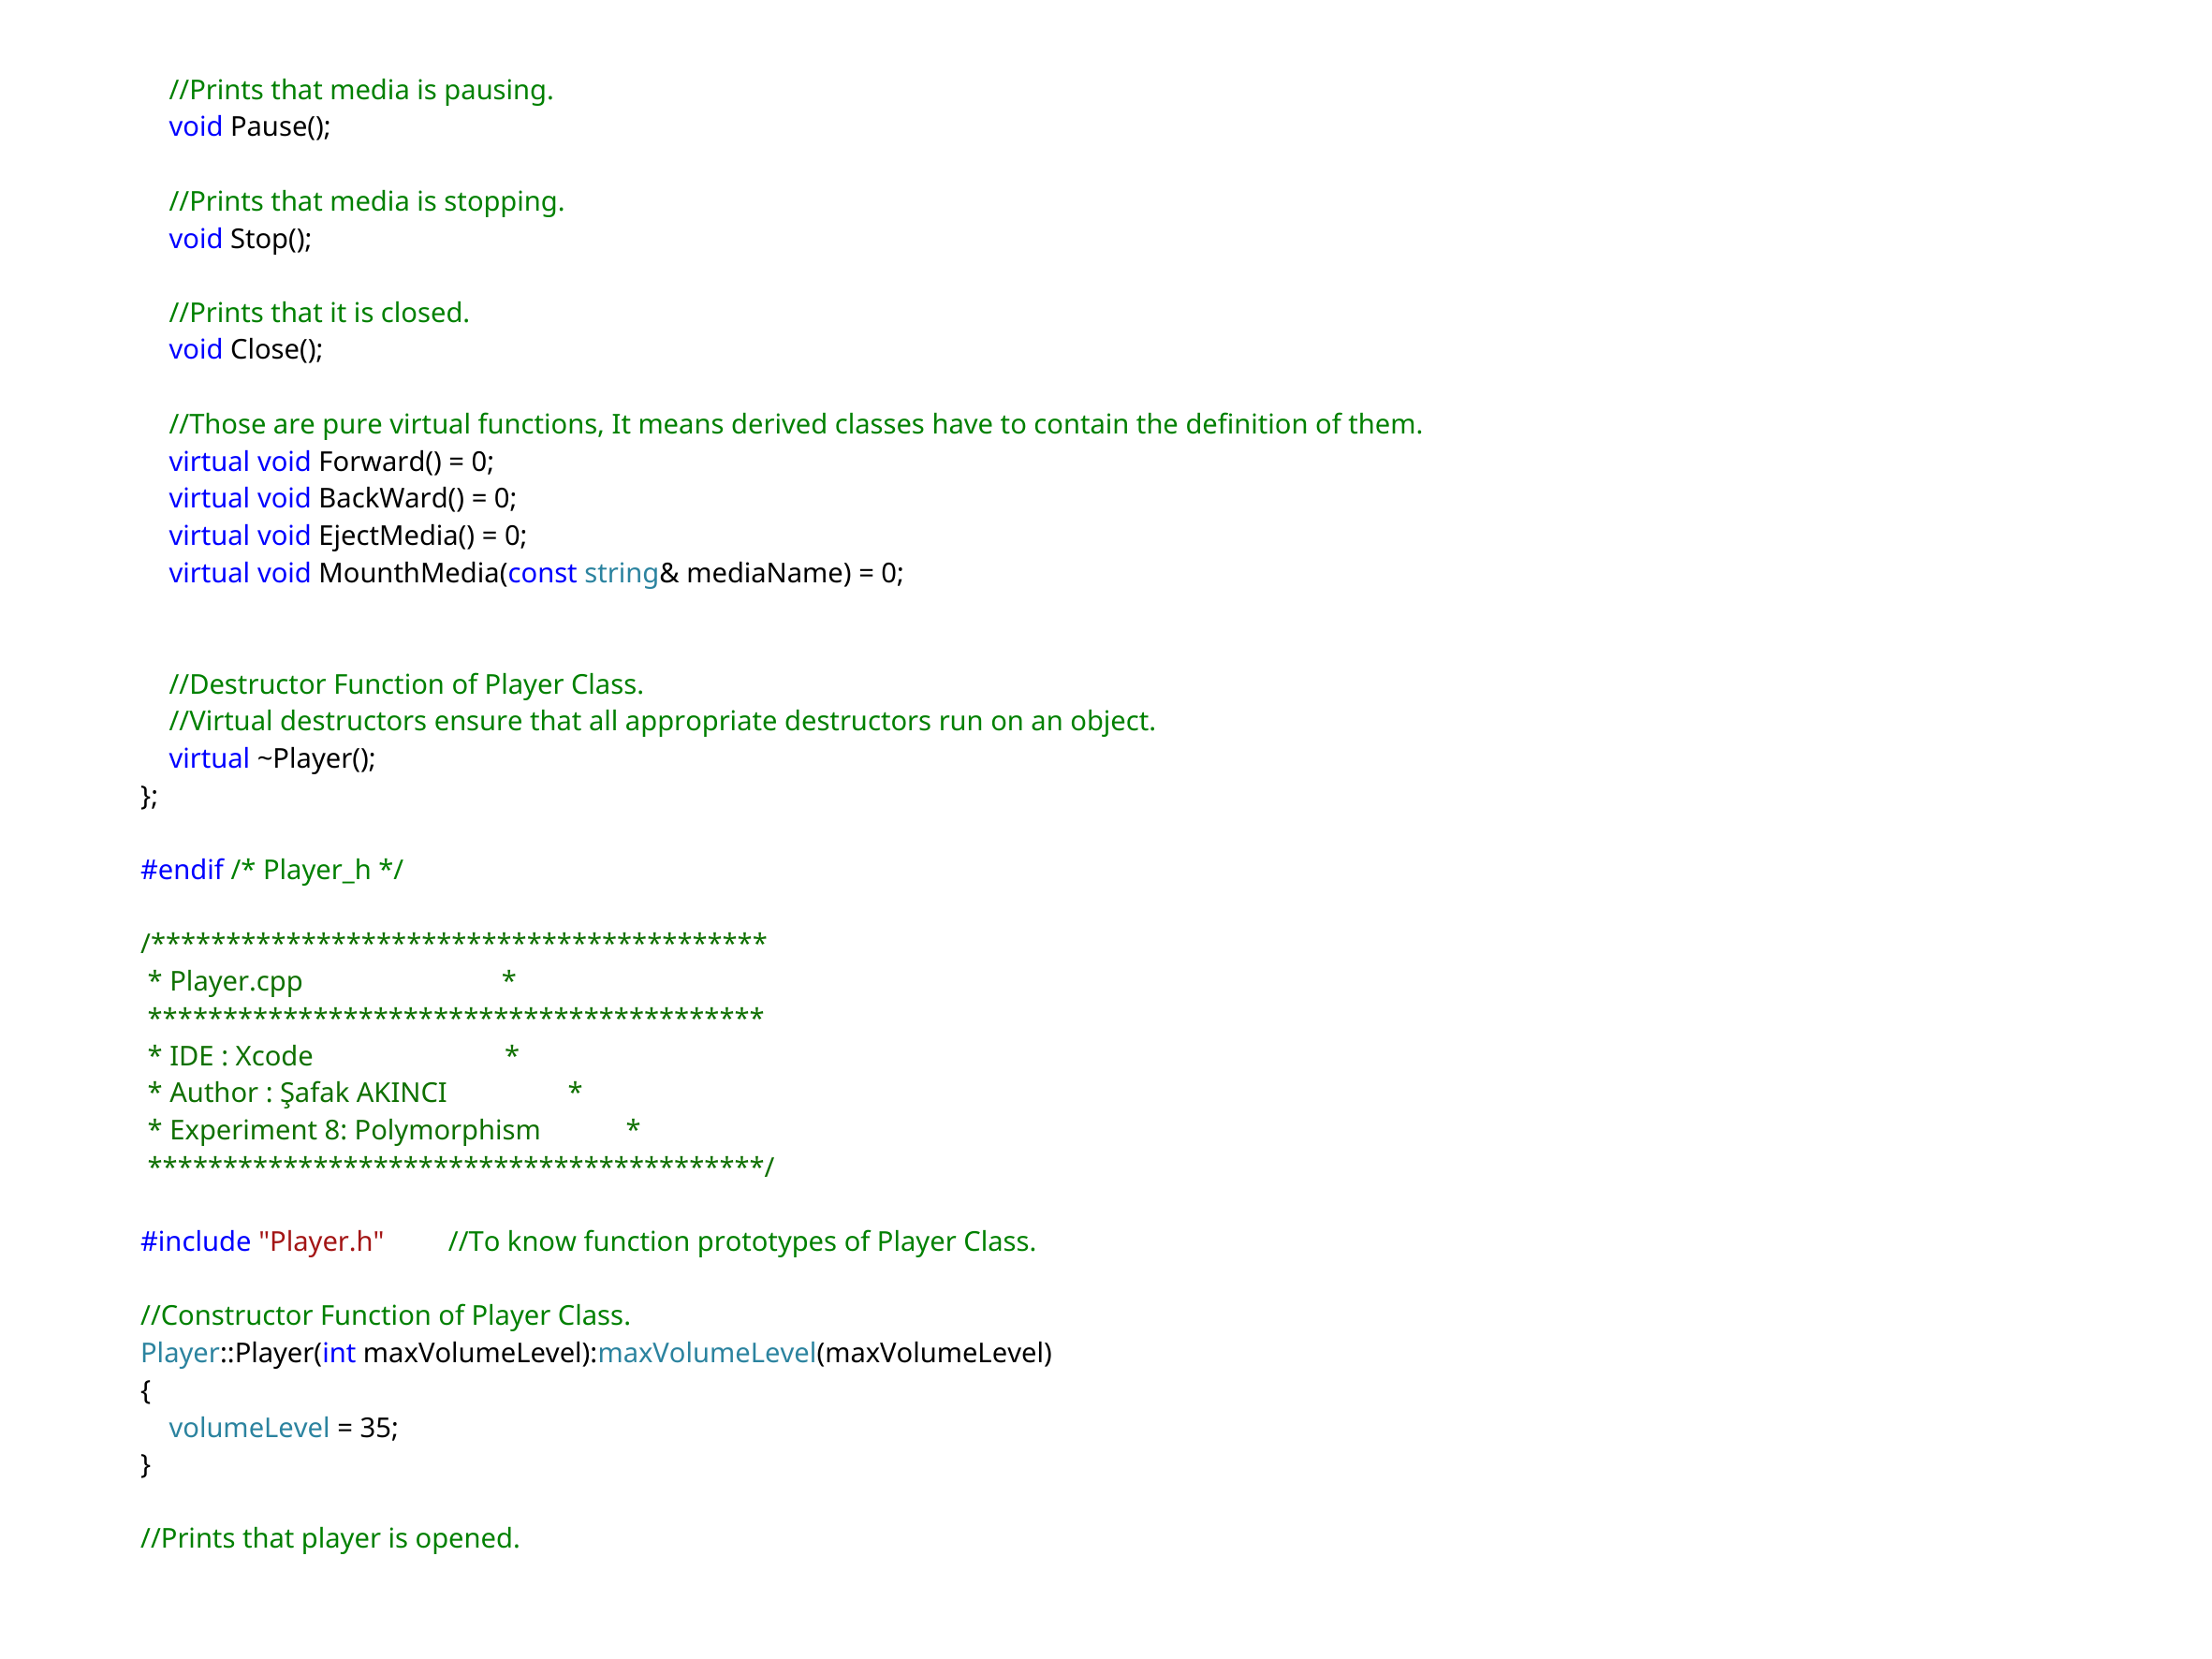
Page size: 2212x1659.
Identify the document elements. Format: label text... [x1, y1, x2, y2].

text * Player.cpp * [140, 962, 2071, 999]
text { [140, 1371, 2071, 1408]
text } [140, 1445, 2071, 1482]
text Player::Player(int maxVolumeLevel):maxVolumeLevel(maxVolumeLevel) [140, 1333, 2071, 1371]
text //Constructor Function of Player Class. [140, 1297, 2071, 1333]
text * Experiment 8: Polymorphism * [140, 1110, 2071, 1148]
text virtual void Forward() = 0; [140, 442, 2071, 479]
text virtual void BackWard() = 0; [140, 479, 2071, 516]
text #endif /* Player_h */ [140, 850, 2071, 888]
text virtual void MounthMedia(const string& mediaName) = 0; [140, 553, 2071, 591]
text //Prints that media is stopping. [140, 182, 2071, 219]
text volumeLevel = 35; [140, 1408, 2071, 1445]
text /***************************************** [140, 925, 2071, 962]
text void Stop(); [140, 219, 2071, 256]
text //Prints that media is pausing. [140, 70, 2071, 108]
text //Virtual destructors ensure that all appropriate destructors run on an object. [140, 702, 2071, 739]
text virtual void EjectMedia() = 0; [140, 516, 2071, 553]
text //Those are pure virtual functions, It means derived classes have to contain the definition of them. [140, 404, 2071, 442]
text ***************************************** [140, 999, 2071, 1036]
text * IDE : Xcode * [140, 1036, 2071, 1074]
text //Prints that it is closed. [140, 293, 2071, 330]
text //Prints that player is opened. [140, 1520, 2071, 1556]
text #include "Player.h" //To know function prototypes of Player Class. [140, 1222, 2071, 1259]
text *****************************************/ [140, 1148, 2071, 1185]
text void Pause(); [140, 108, 2071, 144]
text virtual ~Player(); [140, 739, 2071, 776]
text void Close(); [140, 330, 2071, 367]
text }; [140, 776, 2071, 814]
text //Destructor Function of Player Class. [140, 665, 2071, 702]
text * Author : Şafak AKINCI * [140, 1074, 2071, 1110]
